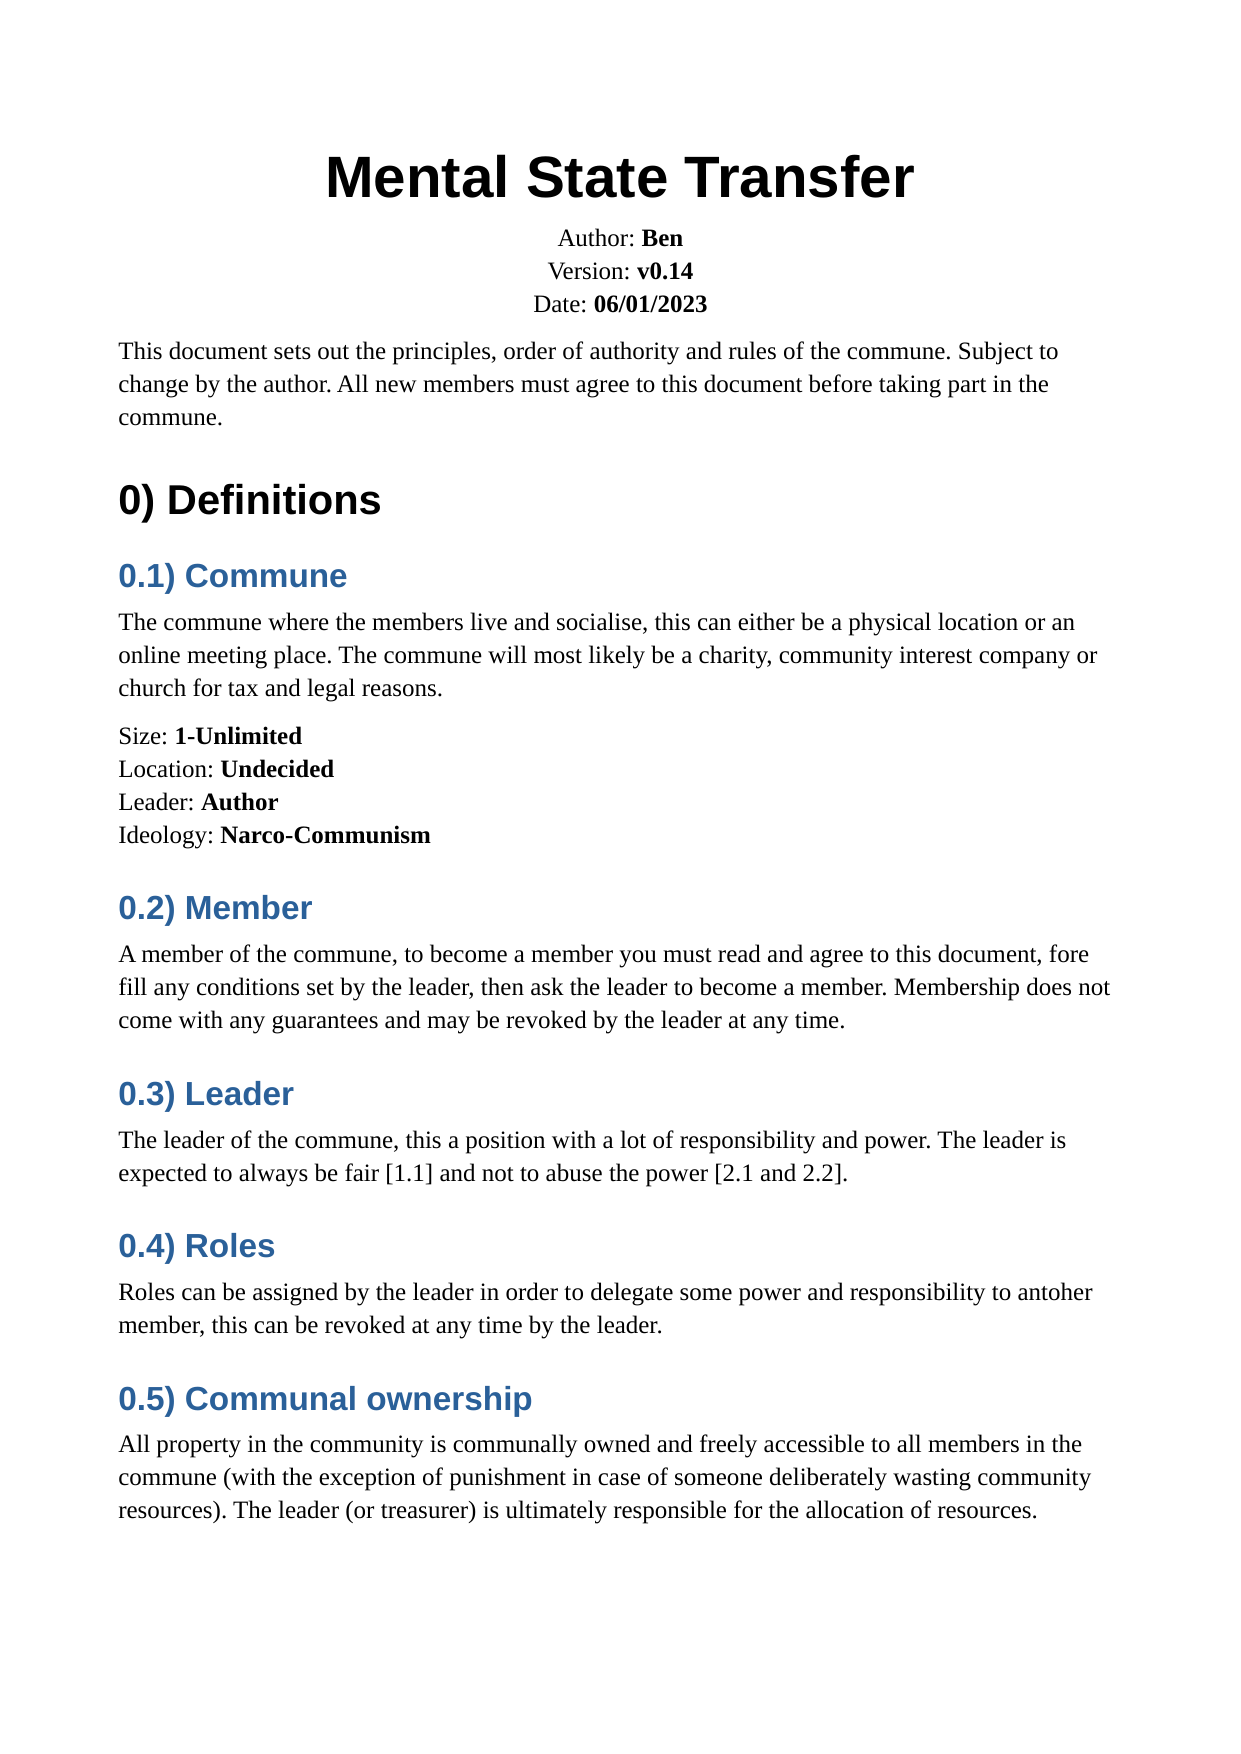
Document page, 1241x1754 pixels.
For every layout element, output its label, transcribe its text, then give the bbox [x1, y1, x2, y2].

subtitle 0.4) Roles [118, 1226, 1122, 1264]
subtitle 0.5) Communal ownership [118, 1378, 1122, 1417]
text The commune where the members live and socialise, this can either be a physical location or an online meeting place. The commune will most likely be a charity, community interest company or church for tax and legal reasons. [118, 607, 1122, 702]
text This document sets out the principles, order of authority and rules of the commune. Subject to change by the author. All new members must agree to this document before taking part in the commune. [118, 336, 1122, 431]
subtitle 0.2) Member [118, 888, 1122, 927]
text Roles can be assigned by the leader in order to delegate some power and responsibility to antoher member, this can be revoked at any time by the leader. [118, 1277, 1122, 1339]
text Author: Ben Version: v0.14 Date: 06/01/2023 [118, 223, 1122, 317]
title Mental State Transfer [118, 143, 1122, 210]
subtitle 0.3) Leader [118, 1074, 1122, 1112]
text A member of the commune, to become a member you must read and agree to this document, fore fill any conditions set by the leader, then ask the leader to become a member. Membership does not come with any guarantees and may be revoked by the leader at any time. [118, 939, 1122, 1034]
text All property in the community is communally owned and freely accessible to all members in the commune (with the exception of punishment in case of someone deliberately wasting community resources). The leader (or treasurer) is ultimately responsible for the allocation of resources. [118, 1429, 1122, 1524]
text The leader of the commune, this a position with a lot of responsibility and power. The leader is expected to always be fair [1.1] and not to abuse the power [2.1 and 2.2]. [118, 1125, 1122, 1186]
subtitle 0.1) Commune [118, 556, 1122, 595]
subtitle 0) Definitions [118, 475, 1122, 523]
text Size: 1-Unlimited Location: Undecided Leader: Author Ideology: Narco-Communism [118, 721, 1122, 849]
